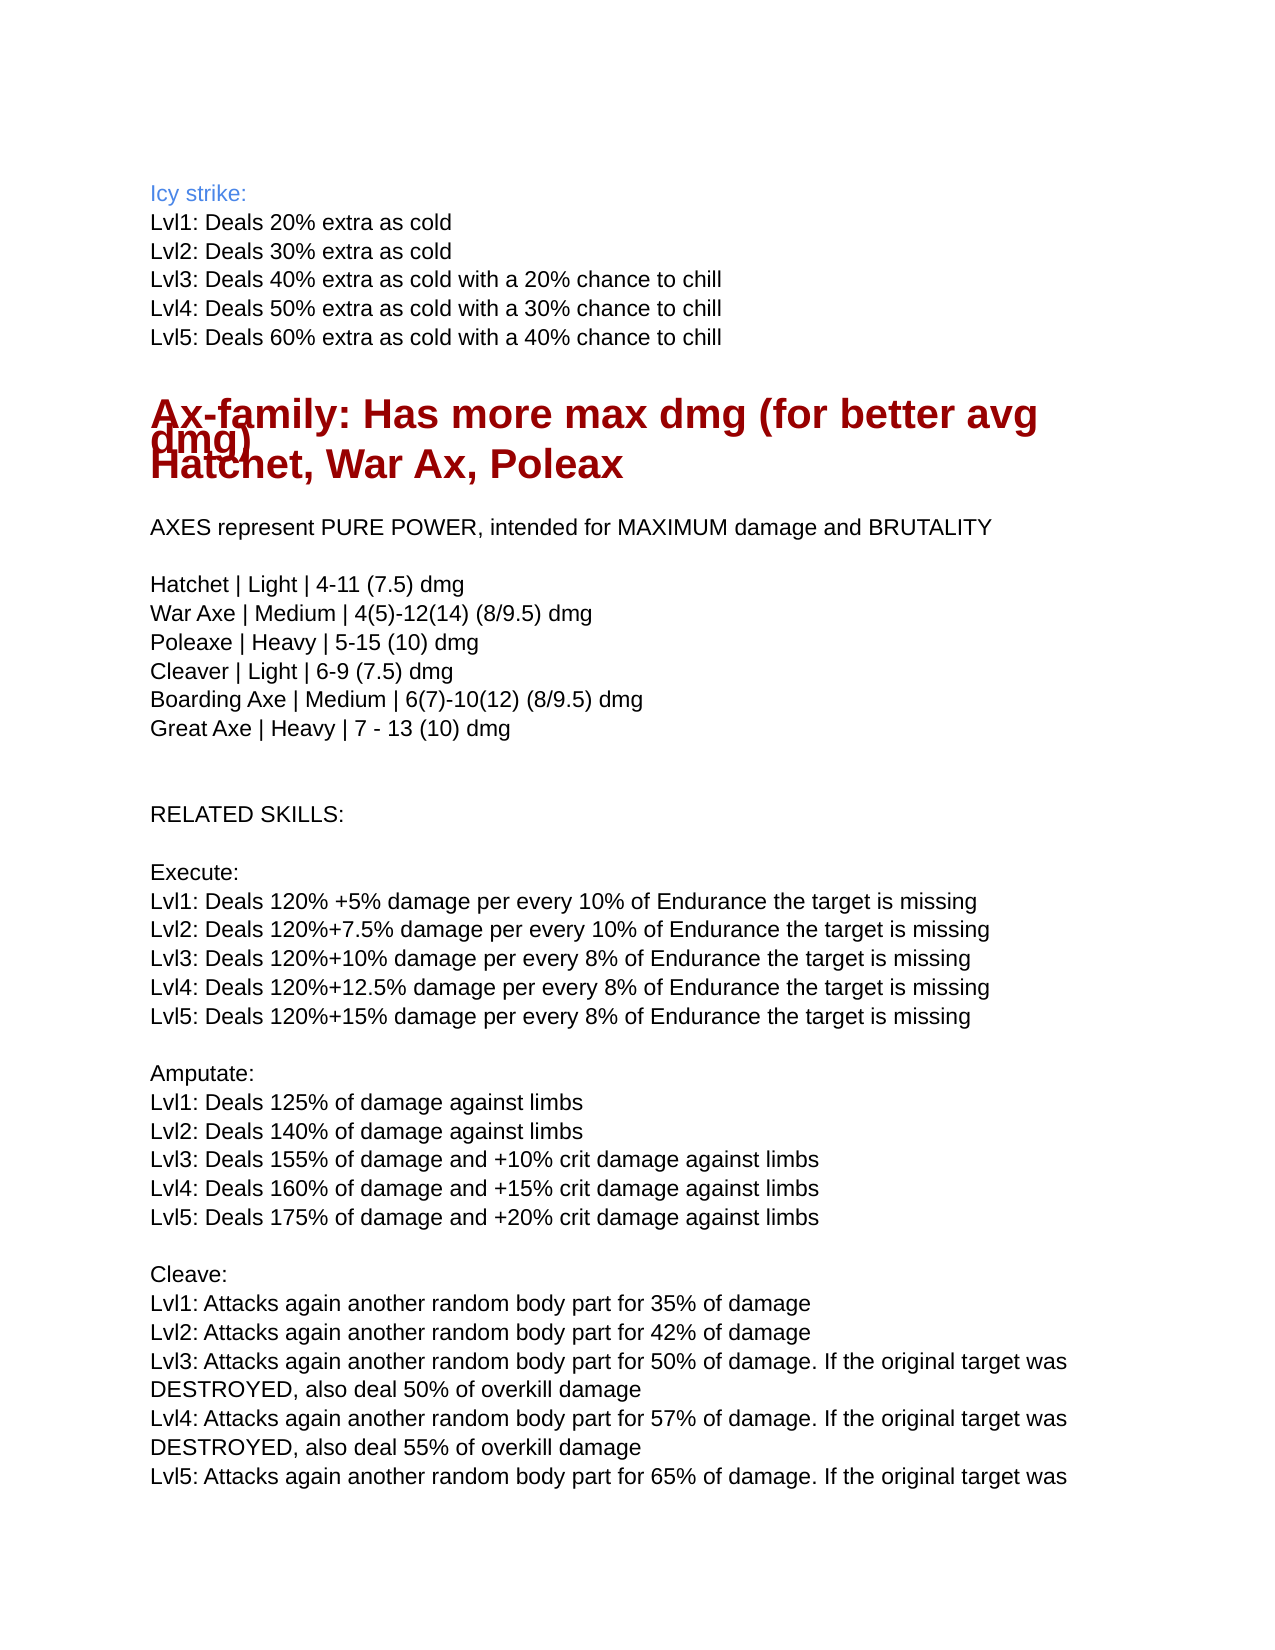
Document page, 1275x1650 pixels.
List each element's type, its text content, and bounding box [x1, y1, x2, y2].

text Cleave: Lvl1: Attacks again another random body part for 35% of damage [150, 1260, 1125, 1317]
text Ax-family: Has more max dmg (for better avg dmg) [150, 409, 171, 459]
text Ax-family: Has more max dmg (for better avg dmg) [172, 409, 246, 459]
text Hatchet | Light | 4-11 (7.5) dmg War Axe | Medium | 4(5)-12(14) (8/9.5) dmg [150, 570, 1125, 627]
text Lvl2: Attacks again another random body part for 42% of damage Lvl3: Attacks again another random body part for 50% of damage. If the original target was DESTROYED, also deal 50% of overkill damage Lvl4: Attacks again another random body part for 57% of damage. If the original target was DESTROYED, also deal 55% of overkill damage Lvl5: Attacks again another random body part for 65% of damage. If the original target was [150, 1317, 1125, 1490]
text Lvl4: Deals 160% of damage and +15% crit damage against limbs [150, 1174, 1125, 1202]
text Boarding Axe | Medium | 6(7)-10(12) (8/9.5) dmg [150, 685, 1125, 714]
text Great Axe | Heavy | 7 - 13 (10) dmg [150, 714, 1125, 742]
text Lvl3: Deals 155% of damage and +10% crit damage against limbs [150, 1145, 1125, 1174]
text Icy strike: Lvl1: Deals 20% extra as cold Lvl2: Deals 30% extra as cold Lvl3: Deals 40% extra as cold with a 20% chance to chill Lvl4: Deals 50% extra as cold with a 30% chance to chill Lvl5: Deals 60% extra as cold with a 40% chance to chill [150, 179, 1125, 351]
text RELATED SKILLS: Execute: Lvl1: Deals 120% +5% damage per every 10% of Endurance the target is missing Lvl2: Deals 120%+7.5% damage per every 10% of Endurance the target is missing Lvl3: Deals 120%+10% damage per every 8% of Endurance the target is missing Lvl4: Deals 120%+12.5% damage per every 8% of Endurance the target is missing Lvl5: Deals 120%+15% damage per every 8% of Endurance the target is missing Amputate: Lvl1: Deals 125% of damage against limbs Lvl2: Deals 140% of damage against limbs [150, 742, 1125, 1145]
text Poleaxe | Heavy | 5-15 (10) dmg Cleaver | Light | 6-9 (7.5) dmg [150, 627, 1125, 685]
text Hatchet, War Ax, Poleax [150, 459, 1125, 484]
text [150, 150, 1125, 179]
text Lvl5: Deals 175% of damage and +20% crit damage against limbs [150, 1202, 1125, 1231]
text AXES represent PURE POWER, intended for MAXIMUM damage and BRUTALITY [150, 484, 1125, 570]
text Ax-family: Has more max dmg (for better avg dmg) [245, 409, 1125, 459]
